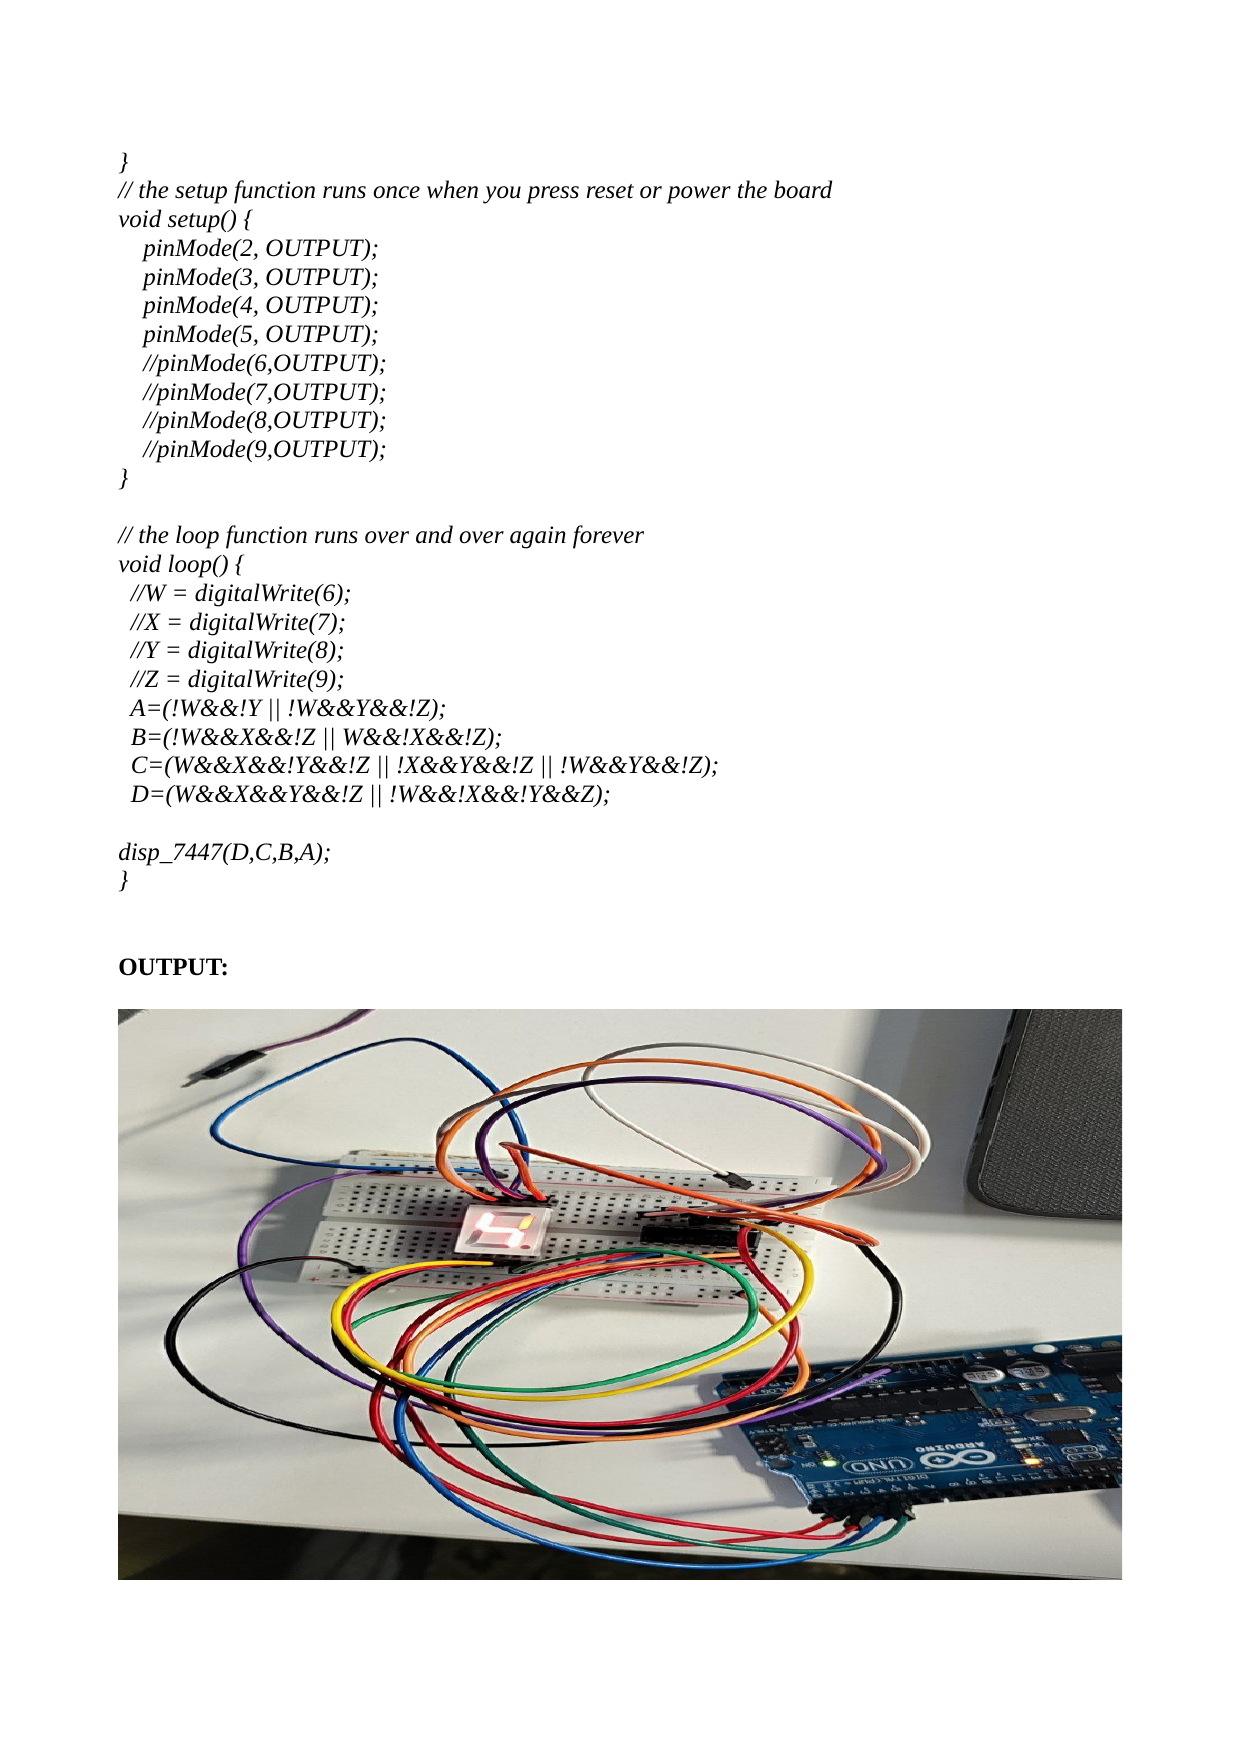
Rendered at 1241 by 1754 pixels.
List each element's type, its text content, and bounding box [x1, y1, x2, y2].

text //W = digitalWrite(6); [118, 578, 1122, 607]
text //pinMode(7,OUTPUT); [118, 377, 1122, 406]
text pinMode(3, OUTPUT); [118, 262, 1122, 291]
text //Y = digitalWrite(8); [118, 636, 1122, 664]
text pinMode(5, OUTPUT); [118, 319, 1122, 348]
text } [118, 147, 1122, 176]
text } [118, 463, 1122, 492]
picture [118, 1009, 1123, 1580]
text A=(!W&&!Y || !W&&Y&&!Z); [118, 693, 1122, 722]
text // the setup function runs once when you press reset or power the board [118, 176, 1122, 204]
text void loop() { [118, 549, 1122, 578]
text B=(!W&&X&&!Z || W&&!X&&!Z); [118, 722, 1122, 751]
text //pinMode(8,OUTPUT); [118, 406, 1122, 434]
text disp_7447(D,C,B,A); [118, 837, 1122, 866]
text //pinMode(9,OUTPUT); [118, 434, 1122, 463]
text } [118, 866, 1122, 894]
text void setup() { [118, 204, 1122, 233]
text D=(W&&X&&Y&&!Z || !W&&!X&&!Y&&Z); [118, 779, 1122, 808]
text C=(W&&X&&!Y&&!Z || !X&&Y&&!Z || !W&&Y&&!Z); [118, 751, 1122, 779]
text // the loop function runs over and over again forever [118, 521, 1122, 549]
text //Z = digitalWrite(9); [118, 664, 1122, 693]
text pinMode(2, OUTPUT); [118, 233, 1122, 262]
text //pinMode(6,OUTPUT); [118, 348, 1122, 377]
text //X = digitalWrite(7); [118, 607, 1122, 636]
text pinMode(4, OUTPUT); [118, 291, 1122, 319]
text OUTPUT: [118, 952, 1122, 981]
